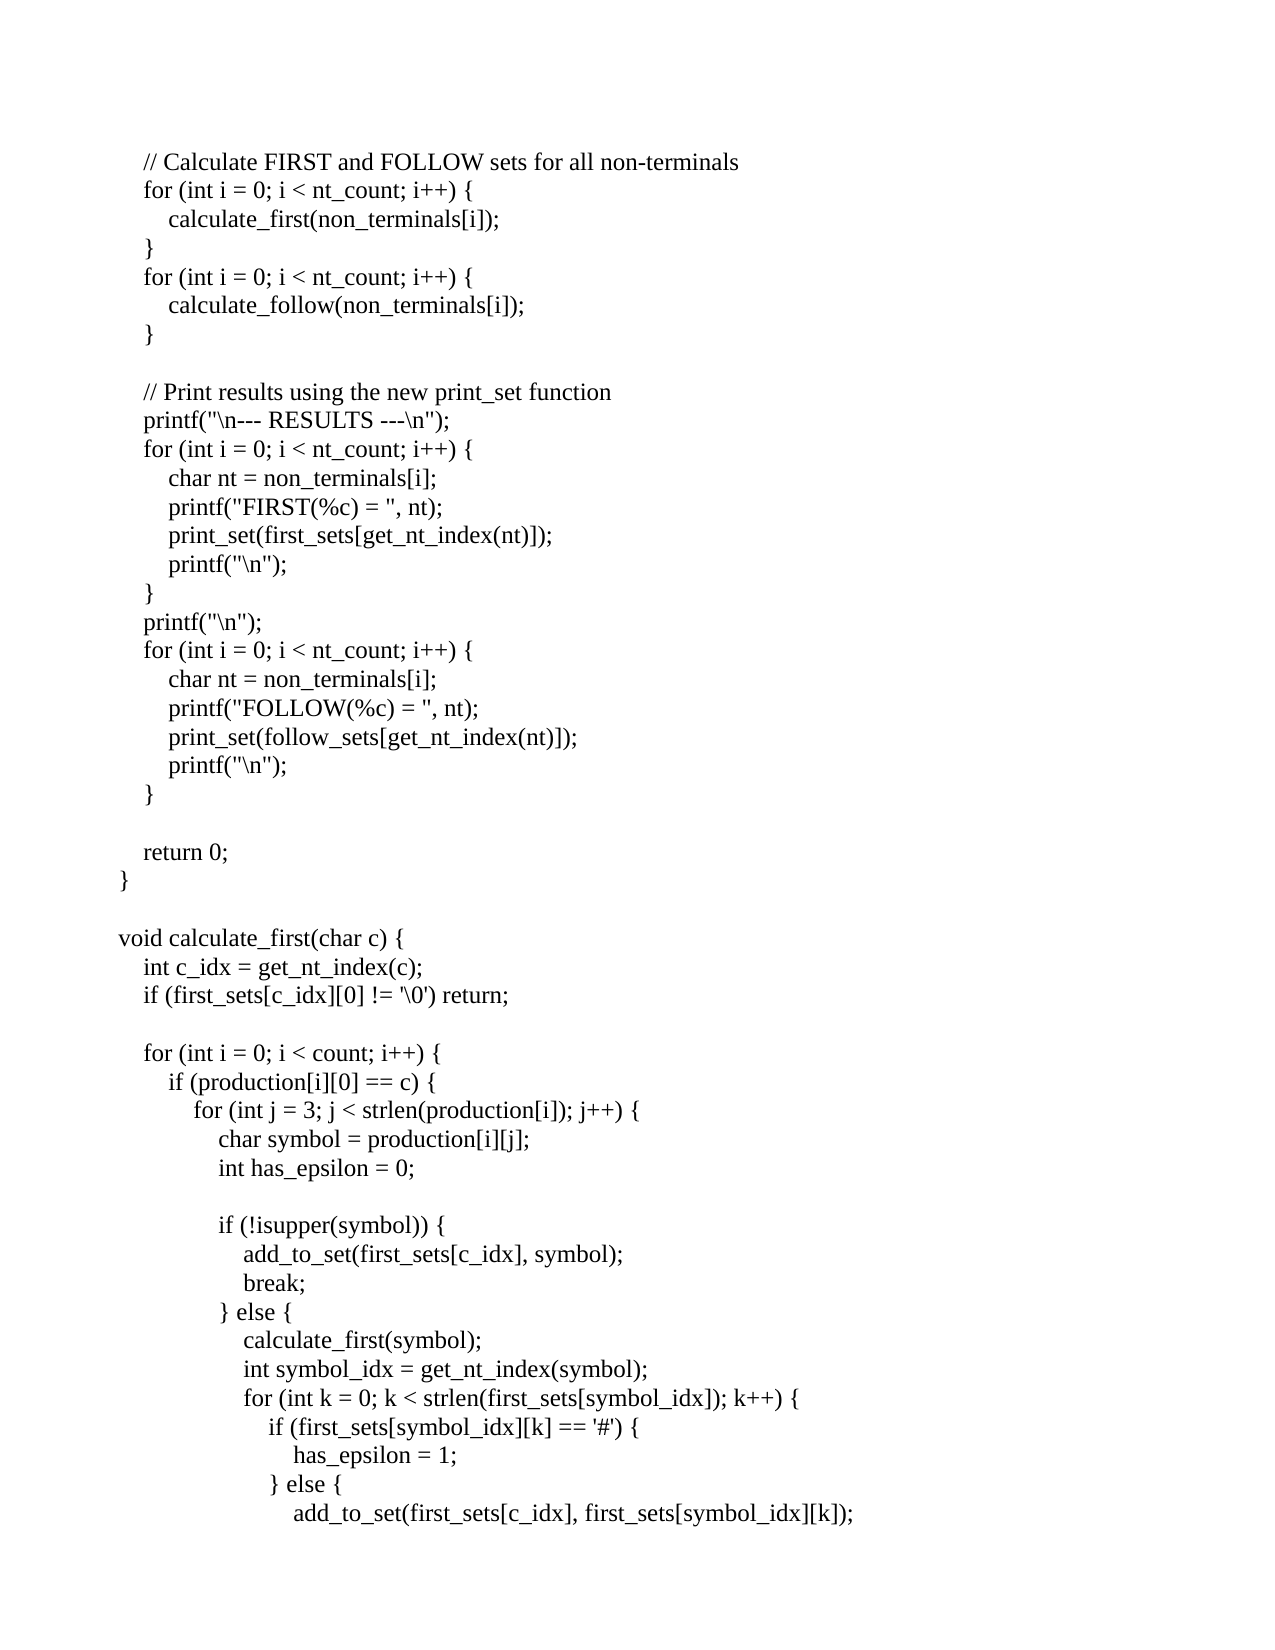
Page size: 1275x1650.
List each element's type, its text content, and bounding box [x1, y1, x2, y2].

text calculate_first(symbol); [118, 1326, 1157, 1354]
text // Print results using the new print_set function [118, 377, 1157, 406]
text add_to_set(first_sets[c_idx], first_sets[symbol_idx][k]); [118, 1498, 1157, 1527]
text } [118, 578, 1157, 607]
text for (int i = 0; i < nt_count; i++) { [118, 434, 1157, 463]
text for (int i = 0; i < count; i++) { [118, 1038, 1157, 1067]
text for (int k = 0; k < strlen(first_sets[symbol_idx]); k++) { [118, 1383, 1157, 1412]
text int has_epsilon = 0; [118, 1153, 1157, 1182]
text printf("\n"); [118, 549, 1157, 578]
text int c_idx = get_nt_index(c); [118, 952, 1157, 981]
text if (production[i][0] == c) { [118, 1067, 1157, 1096]
text if (first_sets[c_idx][0] != '\0') return; [118, 981, 1157, 1009]
text printf("\n"); [118, 751, 1157, 779]
text printf("\n"); [118, 607, 1157, 636]
text } [118, 779, 1157, 808]
text } else { [118, 1469, 1157, 1498]
text char symbol = production[i][j]; [118, 1124, 1157, 1153]
text void calculate_first(char c) { [118, 923, 1157, 952]
text add_to_set(first_sets[c_idx], symbol); [118, 1239, 1157, 1268]
text has_epsilon = 1; [118, 1441, 1157, 1469]
text for (int i = 0; i < nt_count; i++) { [118, 262, 1157, 291]
text print_set(first_sets[get_nt_index(nt)]); [118, 521, 1157, 549]
text printf("FIRST(%c) = ", nt); [118, 492, 1157, 521]
text if (first_sets[symbol_idx][k] == '#') { [118, 1412, 1157, 1441]
text char nt = non_terminals[i]; [118, 664, 1157, 693]
text return 0; [118, 837, 1157, 866]
text for (int j = 3; j < strlen(production[i]); j++) { [118, 1096, 1157, 1124]
text if (!isupper(symbol)) { [118, 1211, 1157, 1239]
text // Calculate FIRST and FOLLOW sets for all non-terminals [118, 147, 1157, 176]
text } [118, 866, 1157, 894]
text printf("\n--- RESULTS ---\n"); [118, 406, 1157, 434]
text } [118, 233, 1157, 262]
text print_set(follow_sets[get_nt_index(nt)]); [118, 722, 1157, 751]
text } [118, 319, 1157, 348]
text for (int i = 0; i < nt_count; i++) { [118, 176, 1157, 204]
text calculate_first(non_terminals[i]); [118, 204, 1157, 233]
text } else { [118, 1297, 1157, 1326]
text calculate_follow(non_terminals[i]); [118, 291, 1157, 319]
text char nt = non_terminals[i]; [118, 463, 1157, 492]
text int symbol_idx = get_nt_index(symbol); [118, 1354, 1157, 1383]
text printf("FOLLOW(%c) = ", nt); [118, 693, 1157, 722]
text for (int i = 0; i < nt_count; i++) { [118, 636, 1157, 664]
text break; [118, 1268, 1157, 1297]
